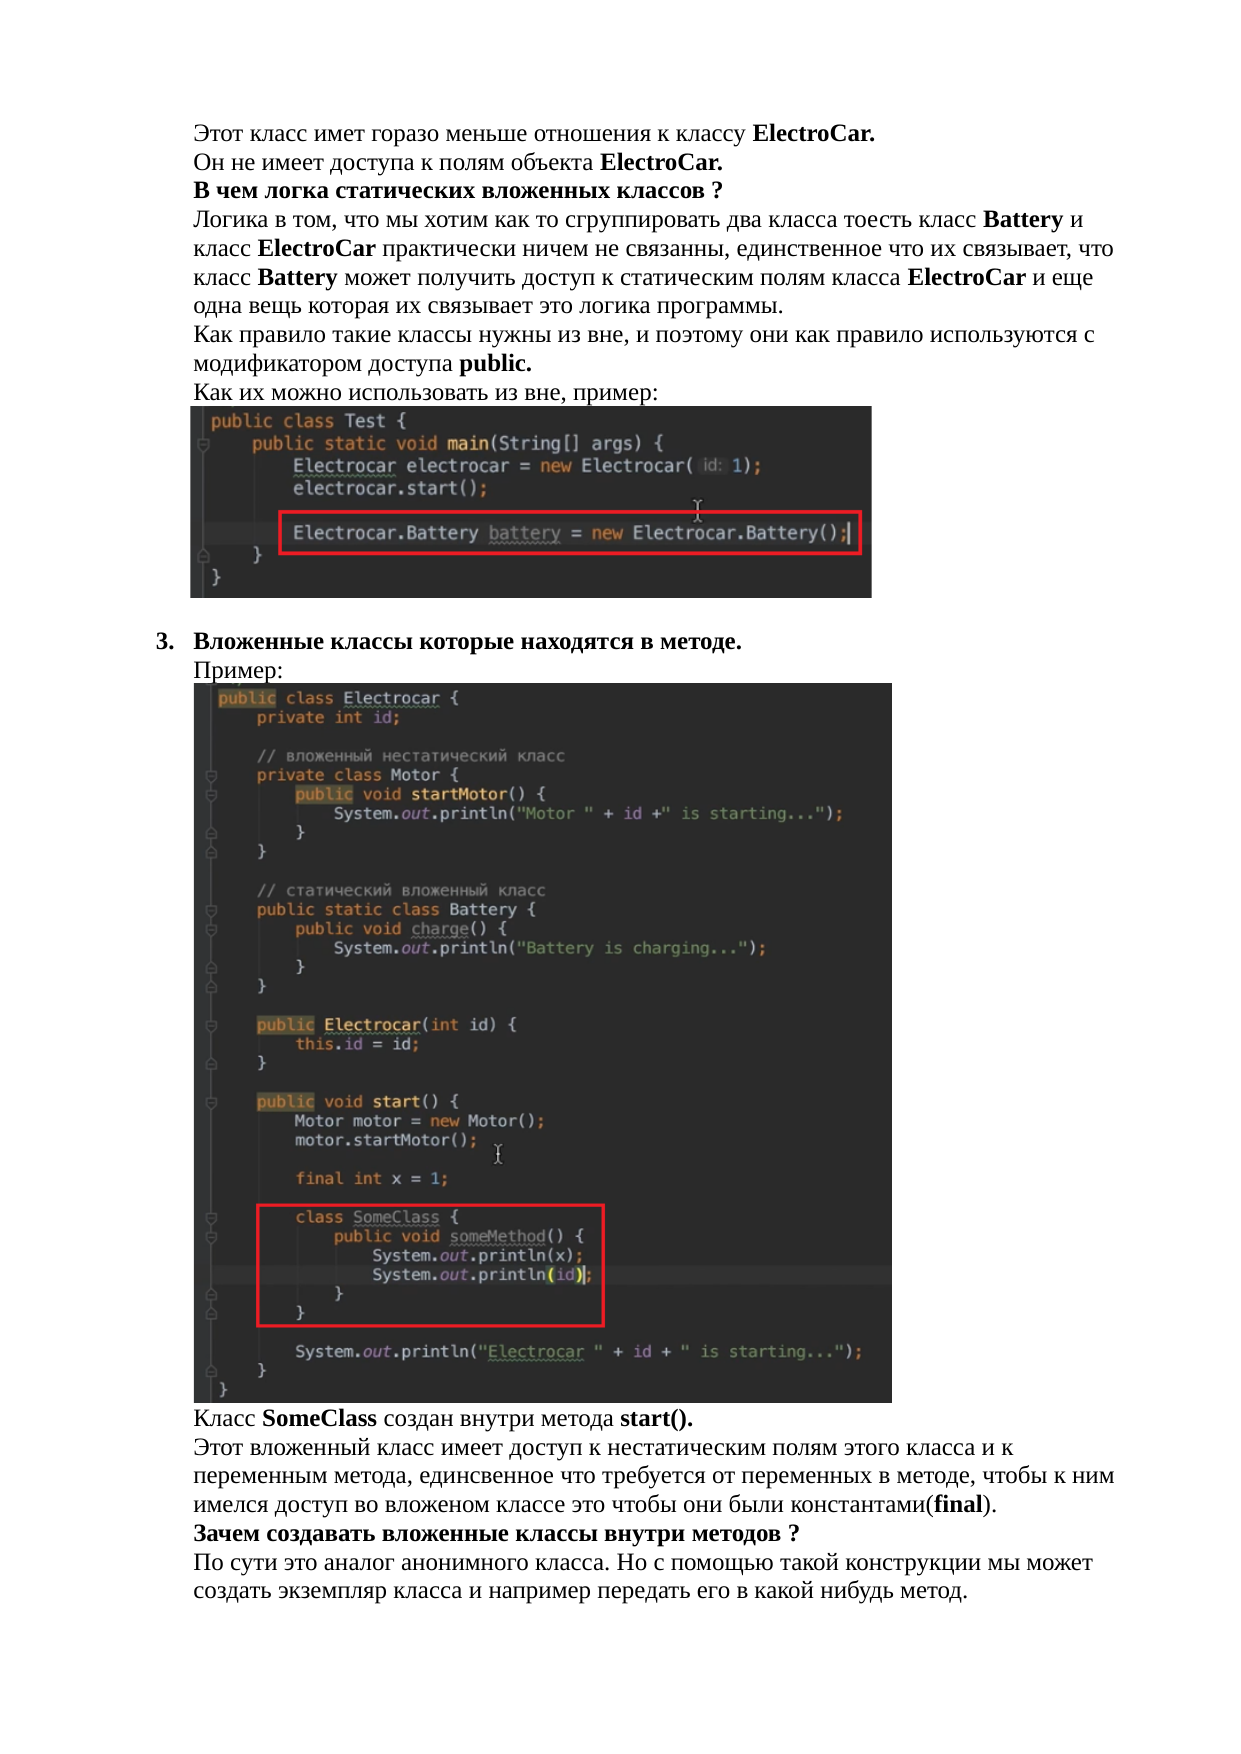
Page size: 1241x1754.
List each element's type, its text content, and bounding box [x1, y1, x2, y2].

list Вложенные классы которые находятся в методе. [156, 626, 1122, 655]
list Он не имеет доступа к полям объекта ElectroCar. [156, 147, 1122, 176]
picture [193, 683, 892, 1403]
list Логика в том, что мы хотим как то сгруппировать два класса тоесть класс Battery и класс ElectroCar практически ничем не связанны, единственное что их связывает, что класс Battery может получить доступ к статическим полям класса ElectroCar и еще одна вещь которая их связывает это логика программы. [156, 204, 1122, 319]
list В чем логка статических вложенных классов ? [156, 176, 1122, 204]
list Класс SomeClass создан внутри метода start(). [156, 683, 1122, 1432]
picture [190, 406, 872, 598]
list Как их можно использовать из вне, пример: [156, 377, 1122, 406]
list Этот вложенный класс имеет доступ к нестатическим полям этого класса и к переменным метода, единсвенное что требуется от переменных в методе, чтобы к ним имелся доступ во вложеном классе это чтобы они были константами(final). [156, 1432, 1122, 1518]
list Пример: [156, 655, 1122, 683]
list Этот класс имет горазо меньше отношения к классу ElectroCar. [156, 118, 1122, 147]
list Как правило такие классы нужны из вне, и поэтому они как правило используются с модификатором доступа public. [156, 319, 1122, 377]
list По сути это аналог анонимного класса. Но с помощью такой конструкции мы может создать экземпляр класса и например передать его в какой нибудь метод. [156, 1547, 1122, 1604]
list Зачем создавать вложенные классы внутри методов ? [156, 1518, 1122, 1547]
